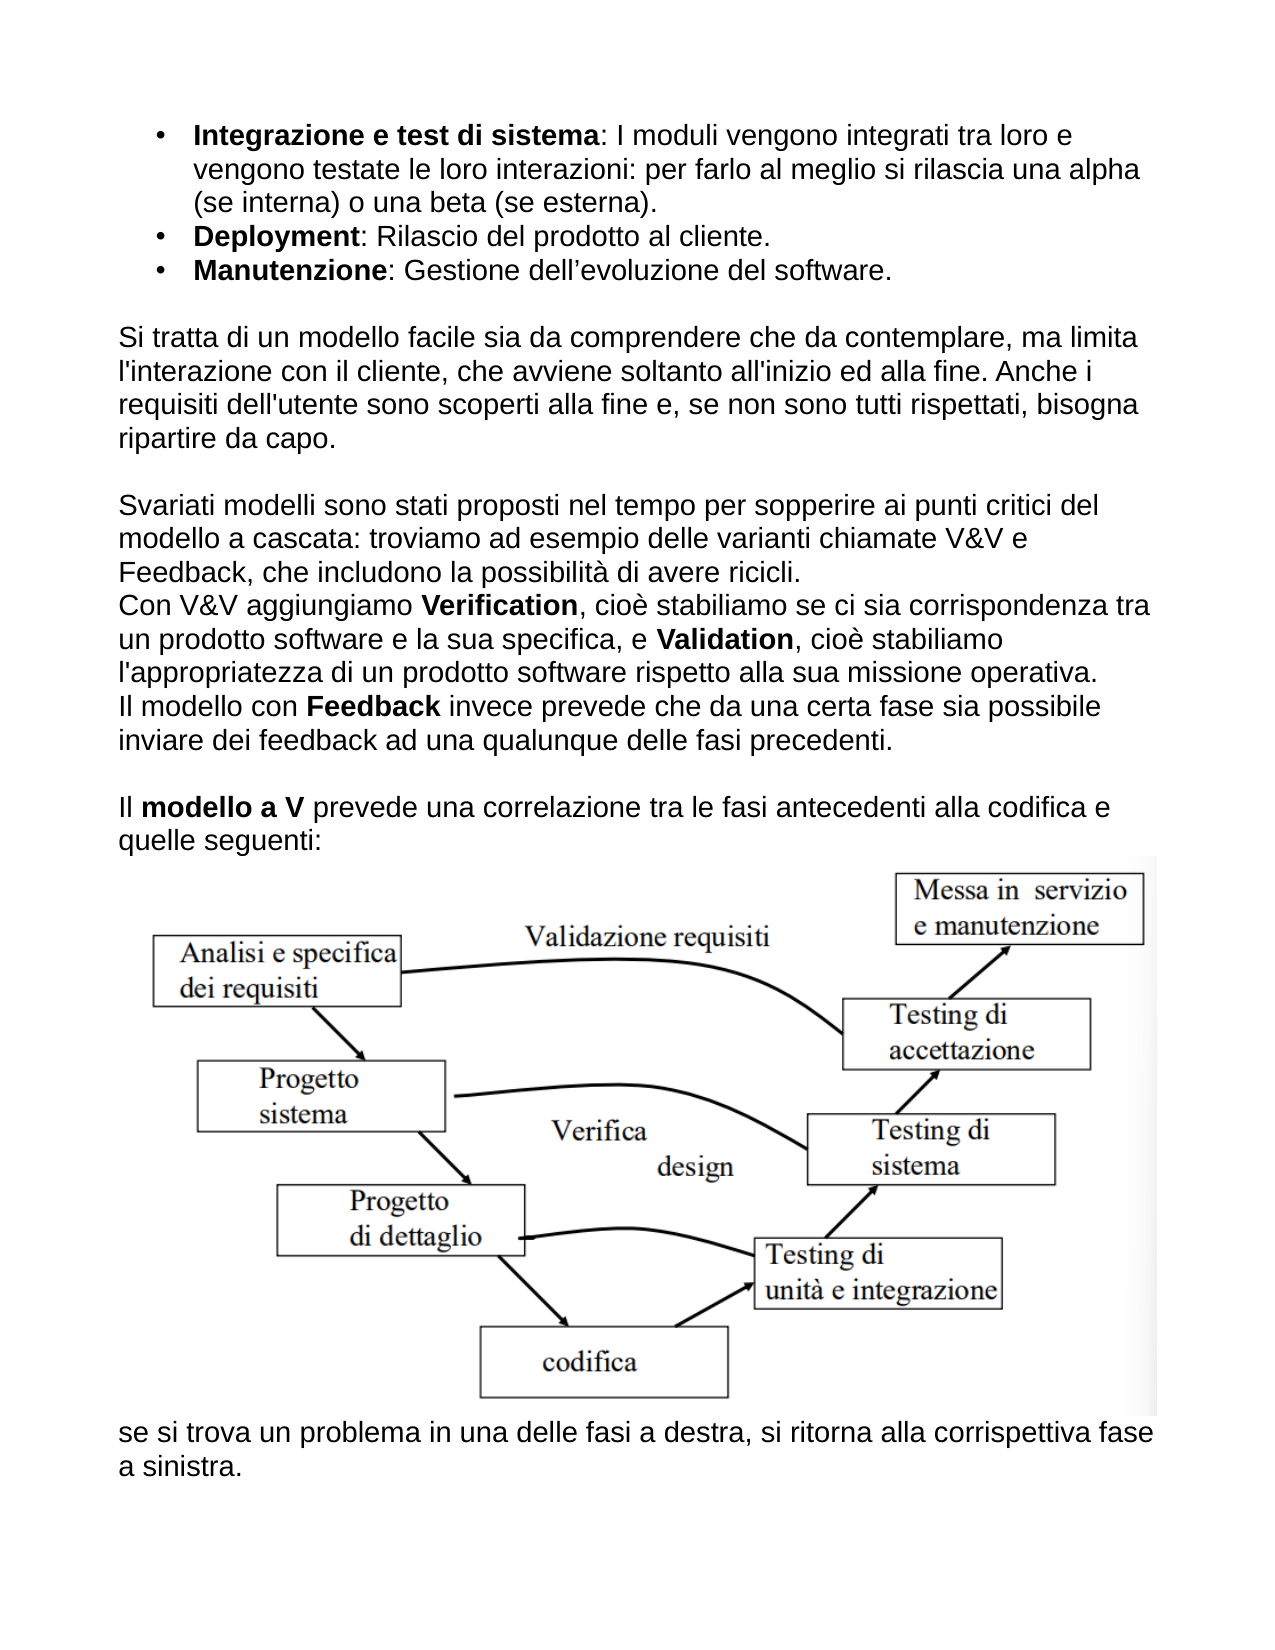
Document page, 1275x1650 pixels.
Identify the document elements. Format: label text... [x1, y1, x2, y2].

text Svariati modelli sono stati proposti nel tempo per sopperire ai punti critici del modello a cascata: troviamo ad esempio delle varianti chiamate V&V e Feedback, che includono la possibilità di avere ricicli. [118, 488, 1157, 588]
list Deployment: Rilascio del prodotto al cliente. [156, 219, 1157, 253]
text Si tratta di un modello facile sia da comprendere che da contemplare, ma limita l'interazione con il cliente, che avviene soltanto all'inizio ed alla fine. Anche i requisiti dell'utente sono scoperti alla fine e, se non sono tutti rispettati, bisogna ripartire da capo. [118, 320, 1157, 454]
list Manutenzione: Gestione dell’evoluzione del software. [156, 253, 1157, 286]
list Integrazione e test di sistema: I moduli vengono integrati tra loro e vengono testate le loro interazioni: per farlo al meglio si rilascia una alpha (se interna) o una beta (se esterna). [156, 118, 1157, 219]
text se si trova un problema in una delle fasi a destra, si ritorna alla corrispettiva fase a sinistra. [118, 1416, 1157, 1482]
text Il modello a V prevede una correlazione tra le fasi antecedenti alla codifica e quelle seguenti: [118, 789, 1157, 856]
text Con V&V aggiungiamo Verification, cioè stabiliamo se ci sia corrispondenza tra un prodotto software e la sua specifica, e Validation, cioè stabiliamo l'appropriatezza di un prodotto software rispetto alla sua missione operativa. [118, 588, 1157, 689]
picture [118, 856, 1157, 1416]
text Il modello con Feedback invece prevede che da una certa fase sia possibile inviare dei feedback ad una qualunque delle fasi precedenti. [118, 689, 1157, 756]
